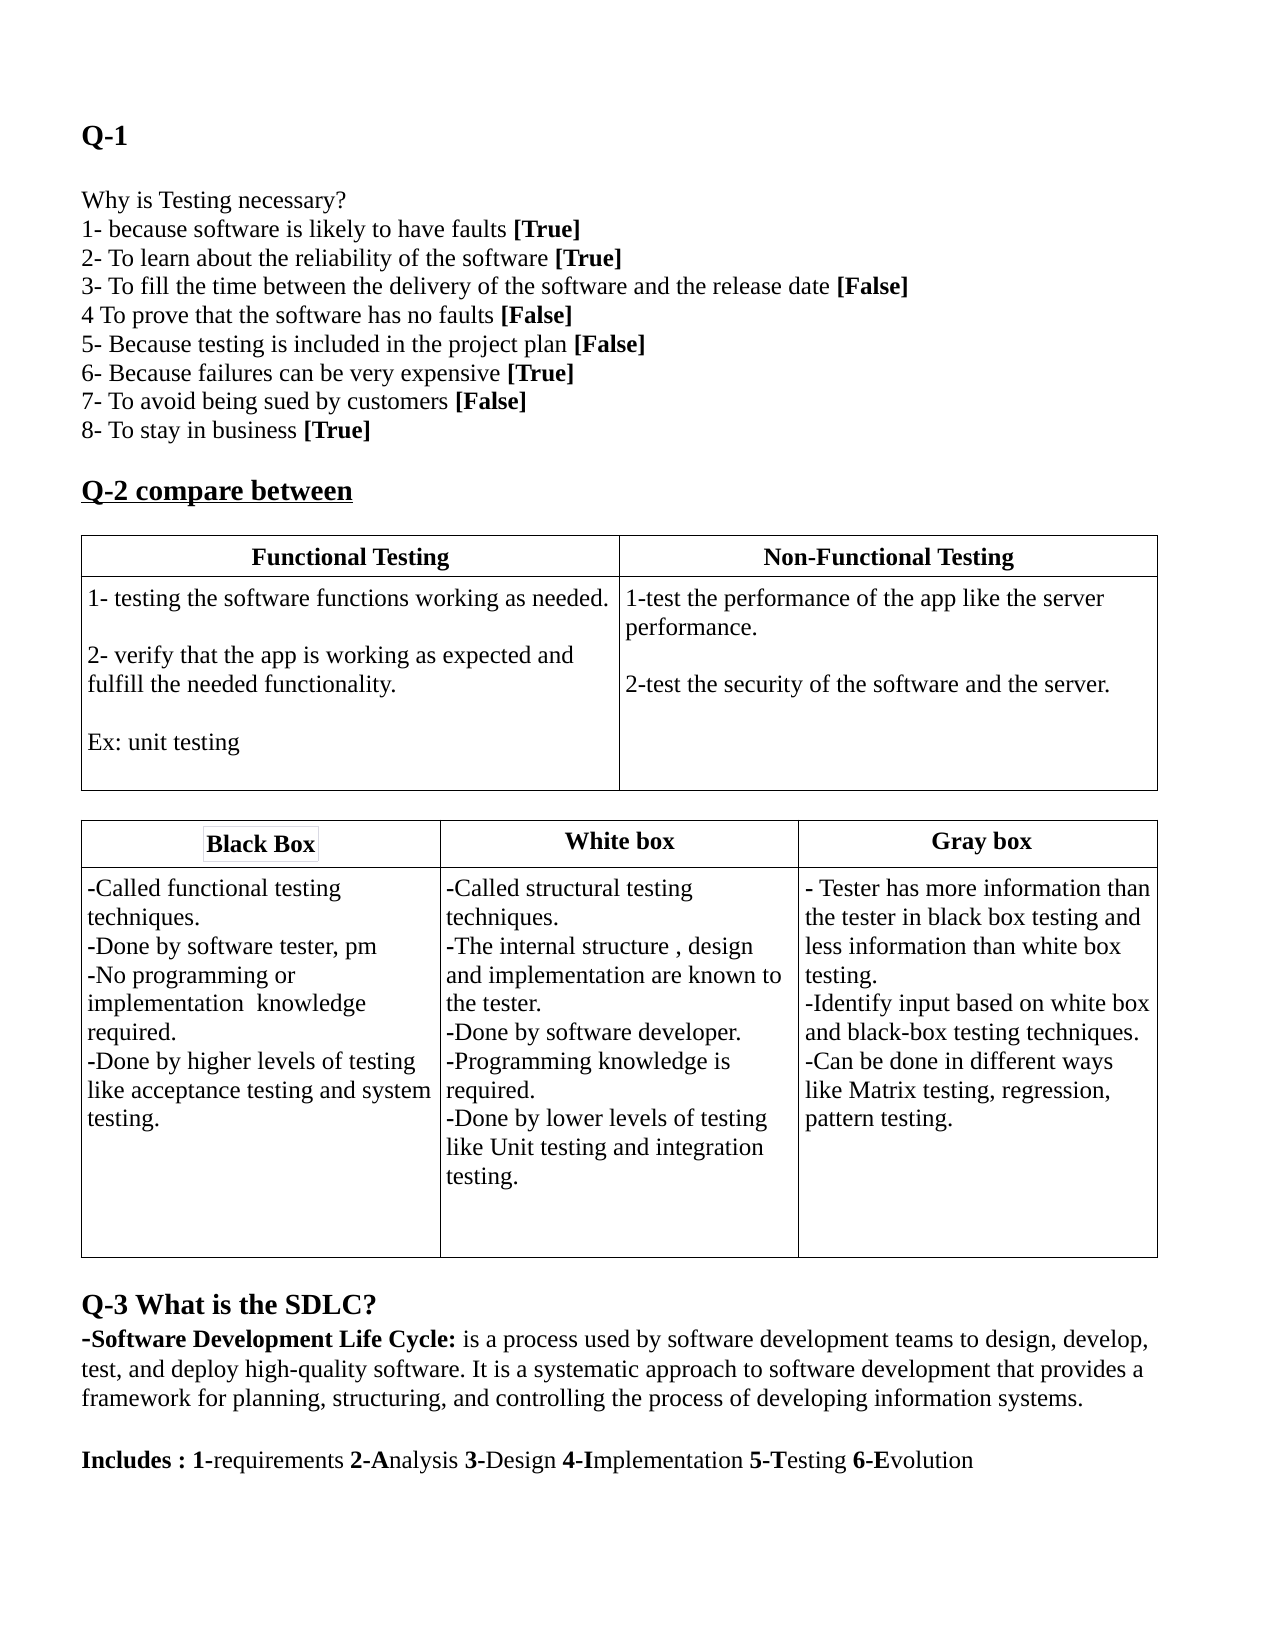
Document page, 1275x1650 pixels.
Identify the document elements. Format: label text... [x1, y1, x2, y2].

text Q-3 What is the SDLC? [81, 1287, 1158, 1320]
table_cell -Called functional testing techniques. -Done by software tester, pm -No programming or implementation knowledge required. -Done by higher levels of testing like acceptance testing and system testing. [82, 868, 440, 1257]
text Q-2 compare between [81, 473, 1158, 506]
table_cell 1- testing the software functions working as needed. 2- verify that the app is working as expected and fulfill the needed functionality. Ex: unit testing [82, 577, 619, 790]
table_cell 1-test the performance of the app like the server performance. 2-test the security of the software and the server. [620, 577, 1157, 790]
text 5- Because testing is included in the project plan [False] [81, 329, 1158, 358]
text Why is Testing necessary? [81, 185, 1158, 214]
text 7- To avoid being sued by customers [False] [81, 386, 1158, 415]
text Q-1 [81, 118, 1158, 152]
text 4 To prove that the software has no faults [False] [81, 300, 1158, 329]
table_header Functional Testing [82, 536, 619, 576]
text 1- because software is likely to have faults [True] [81, 214, 1158, 243]
text 8- To stay in business [True] [81, 415, 1158, 444]
table_cell -Called structural testing techniques. -The internal structure , design and implementation are known to the tester. -Done by software developer. -Programming knowledge is required. -Done by lower levels of testing like Unit testing and integration testing. [441, 868, 798, 1257]
text 2- To learn about the reliability of the software [True] [81, 243, 1158, 271]
text 3- To fill the time between the delivery of the software and the release date [False] [81, 271, 1158, 300]
text -Software Development Life Cycle: is a process used by software development teams to design, develop, test, and deploy high-quality software. It is a systematic approach to software development that provides a framework for planning, structuring, and controlling the process of developing information systems. [81, 1320, 1158, 1411]
table_header Gray box [799, 821, 1157, 867]
text 6- Because failures can be very expensive [True] [81, 358, 1158, 386]
text Includes : 1-requirements 2-Analysis 3-Design 4-Implementation 5-Testing 6-Evolution [81, 1445, 1158, 1474]
table_header Black Box [82, 821, 440, 867]
table_header White box [441, 821, 798, 867]
table_cell - Tester has more information than the tester in black box testing and less information than white box testing. -Identify input based on white box and black-box testing techniques. -Can be done in different ways like Matrix testing, regression, pattern testing. [799, 868, 1157, 1257]
table_header Non-Functional Testing [620, 536, 1157, 576]
